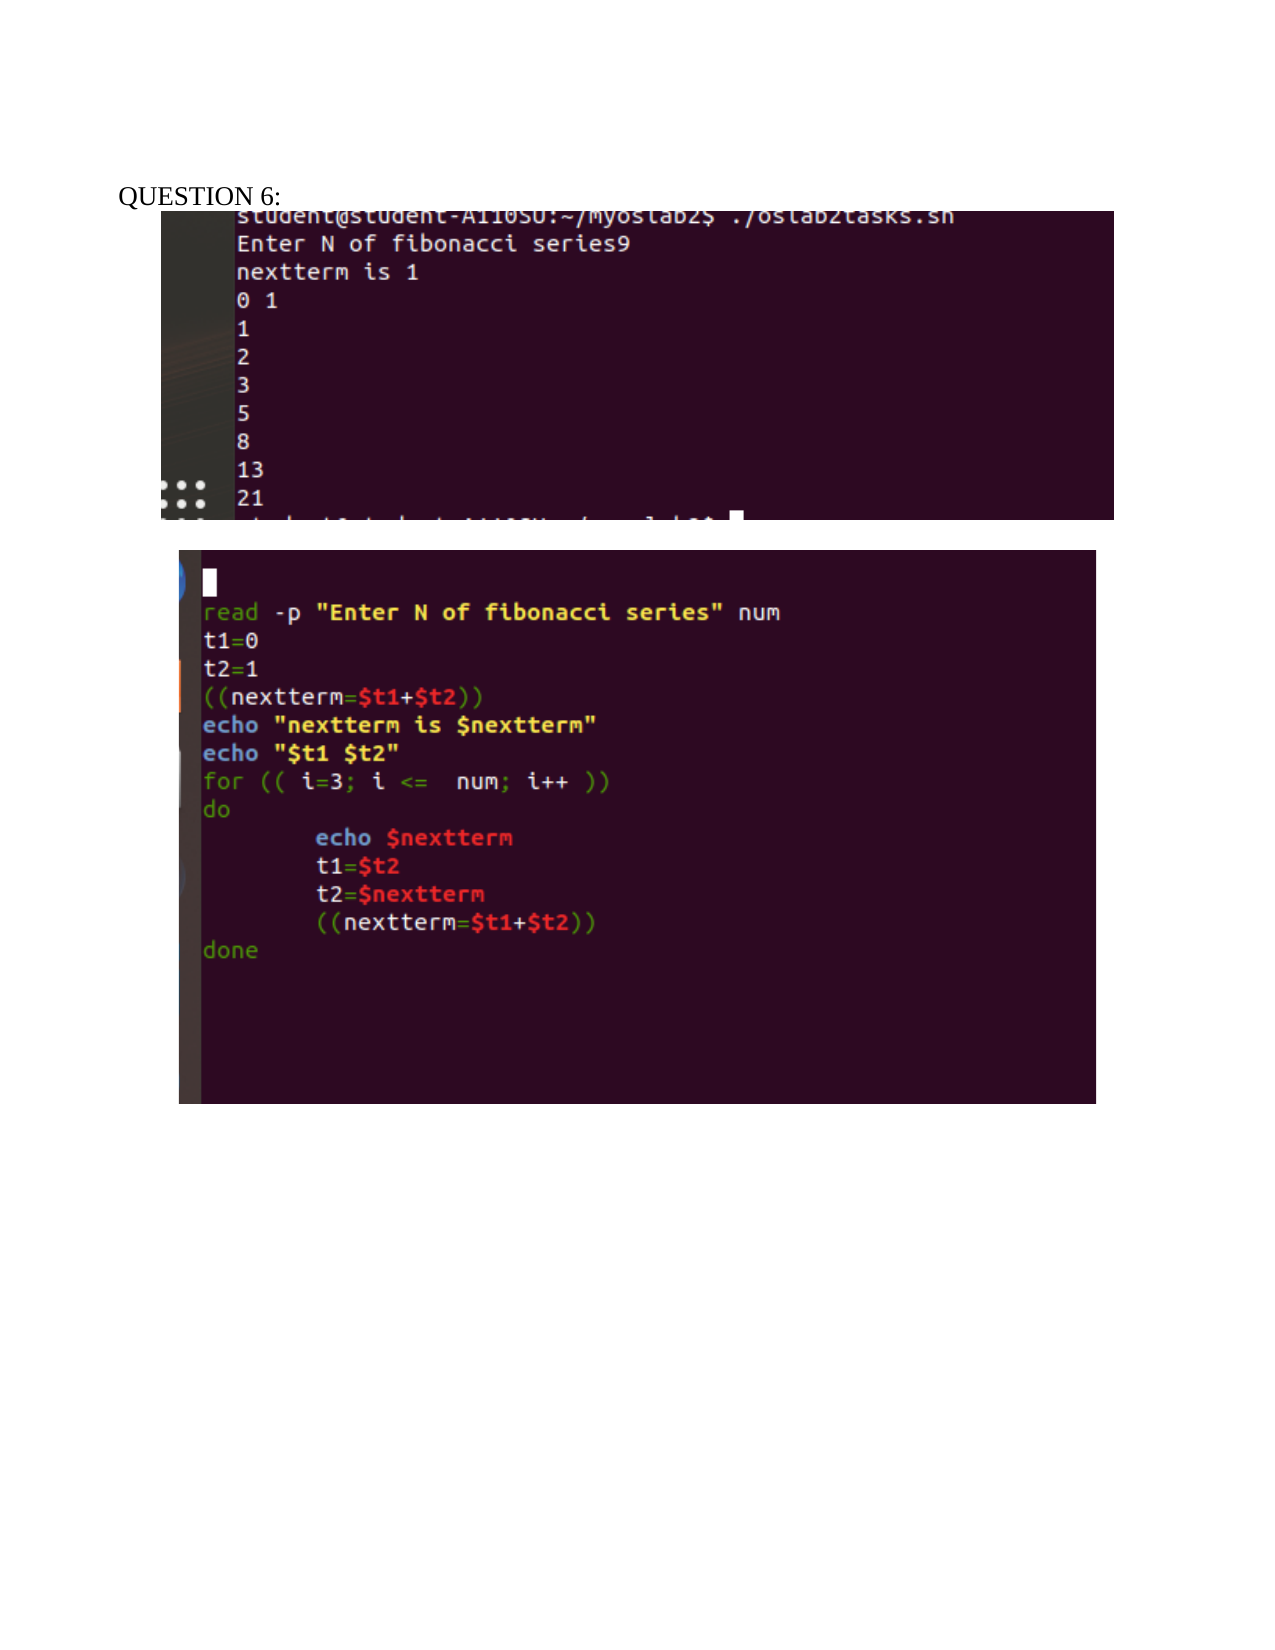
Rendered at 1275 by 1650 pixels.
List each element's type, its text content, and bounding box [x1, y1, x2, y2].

picture [178, 550, 1097, 1104]
text QUESTION 6: [118, 180, 1157, 212]
picture [161, 211, 1114, 520]
